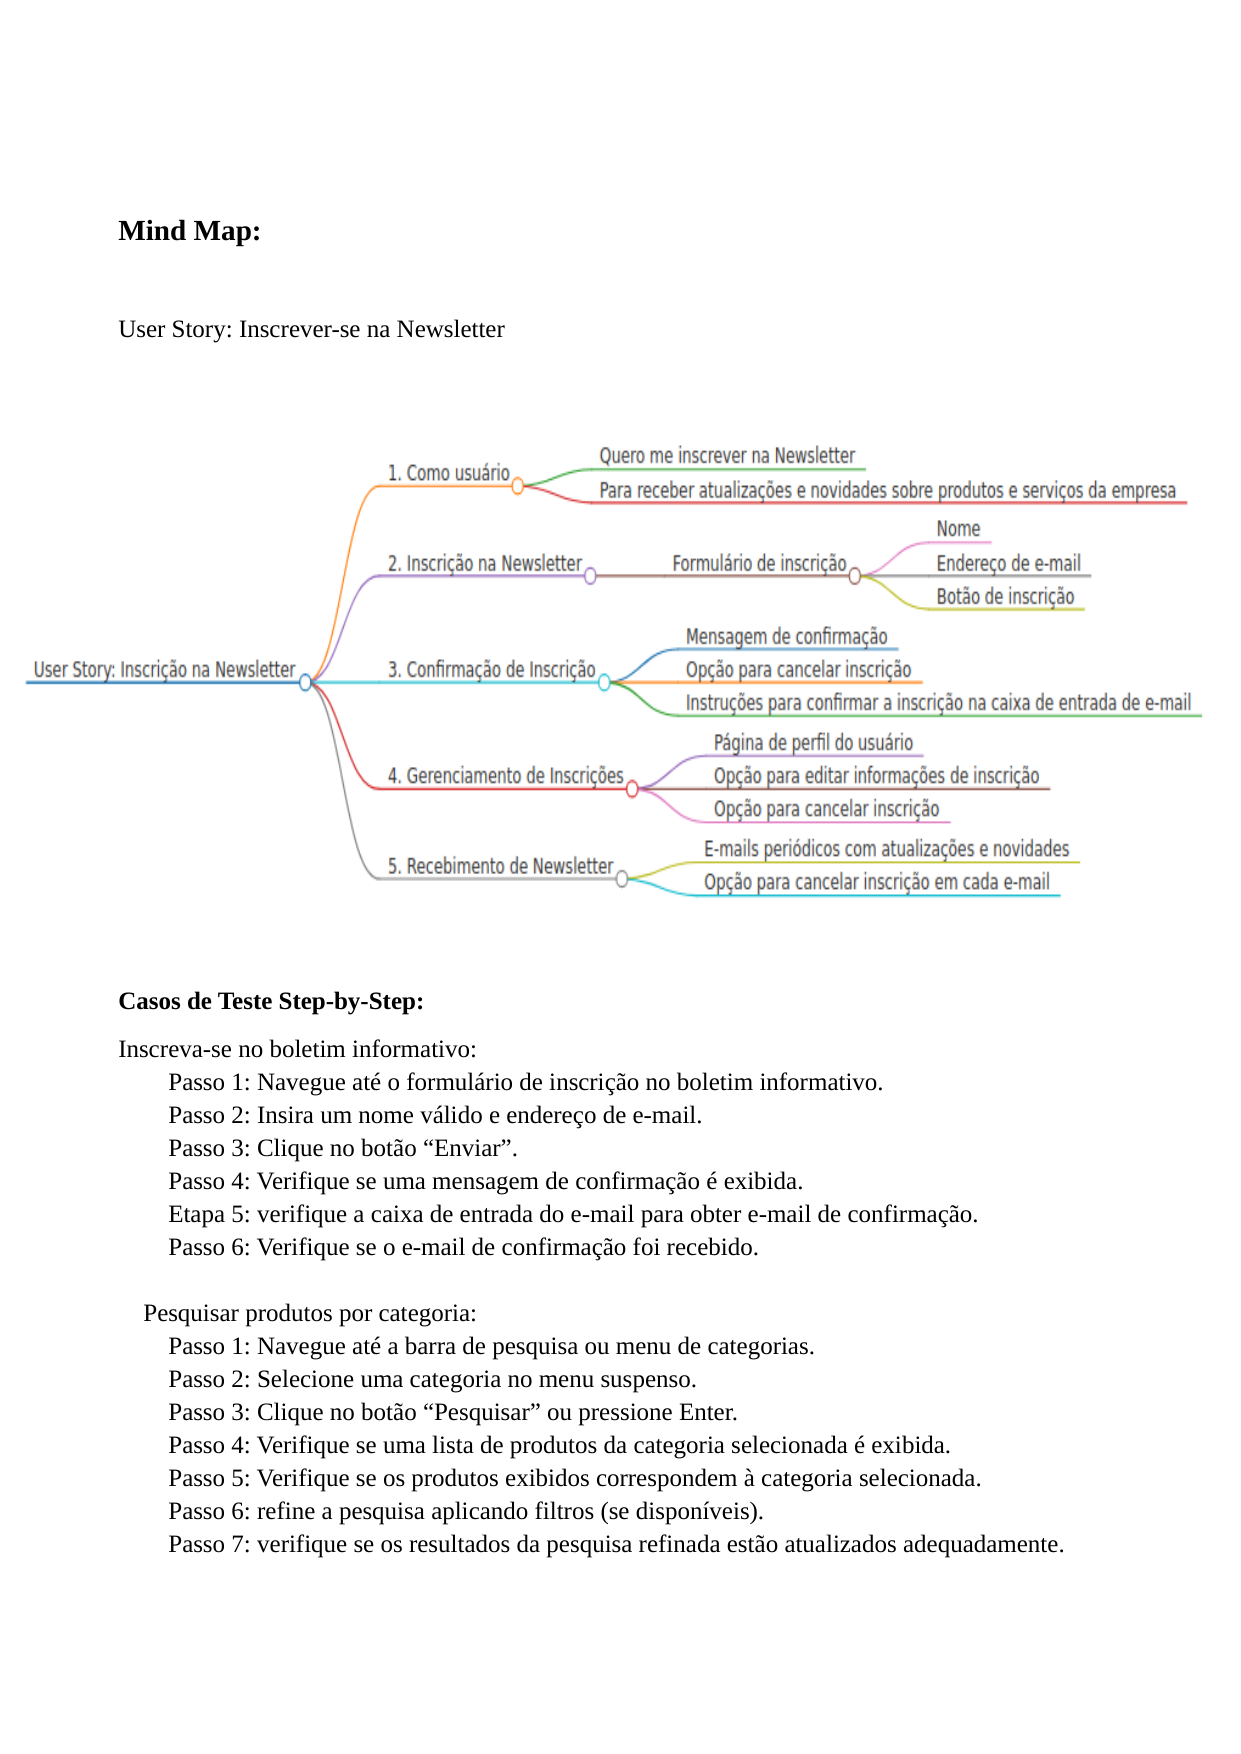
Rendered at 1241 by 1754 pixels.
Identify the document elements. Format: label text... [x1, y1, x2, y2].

text Casos de Teste Step-by-Step: [118, 986, 1122, 1015]
text User Story: Inscrever-se na Newsletter [118, 314, 1122, 343]
text Passo 1: Navegue até a barra de pesquisa ou menu de categorias. [118, 1331, 1122, 1359]
text Inscreva-se no boletim informativo: [118, 1034, 1122, 1062]
text Passo 3: Clique no botão “Pesquisar” ou pressione Enter. [118, 1397, 1122, 1426]
text Passo 7: verifique se os resultados da pesquisa refinada estão atualizados adequadamente. [118, 1529, 1122, 1558]
text Passo 2: Selecione uma categoria no menu suspenso. [118, 1364, 1122, 1393]
text Passo 5: Verifique se os produtos exibidos correspondem à categoria selecionada. [118, 1463, 1122, 1492]
text Passo 4: Verifique se uma lista de produtos da categoria selecionada é exibida. [118, 1430, 1122, 1459]
text Passo 1: Navegue até o formulário de inscrição no boletim informativo. [118, 1067, 1122, 1095]
text Pesquisar produtos por categoria: [118, 1298, 1122, 1327]
picture [1, 345, 1241, 961]
text Passo 6: refine a pesquisa aplicando filtros (se disponíveis). [118, 1496, 1122, 1525]
text Etapa 5: verifique a caixa de entrada do e-mail para obter e-mail de confirmação. [118, 1199, 1122, 1227]
text Passo 4: Verifique se uma mensagem de confirmação é exibida. [118, 1166, 1122, 1194]
text Passo 6: Verifique se o e-mail de confirmação foi recebido. [118, 1232, 1122, 1261]
text Passo 2: Insira um nome válido e endereço de e-mail. [118, 1100, 1122, 1128]
text Mind Map: [118, 213, 1122, 247]
text Passo 3: Clique no botão “Enviar”. [118, 1133, 1122, 1161]
